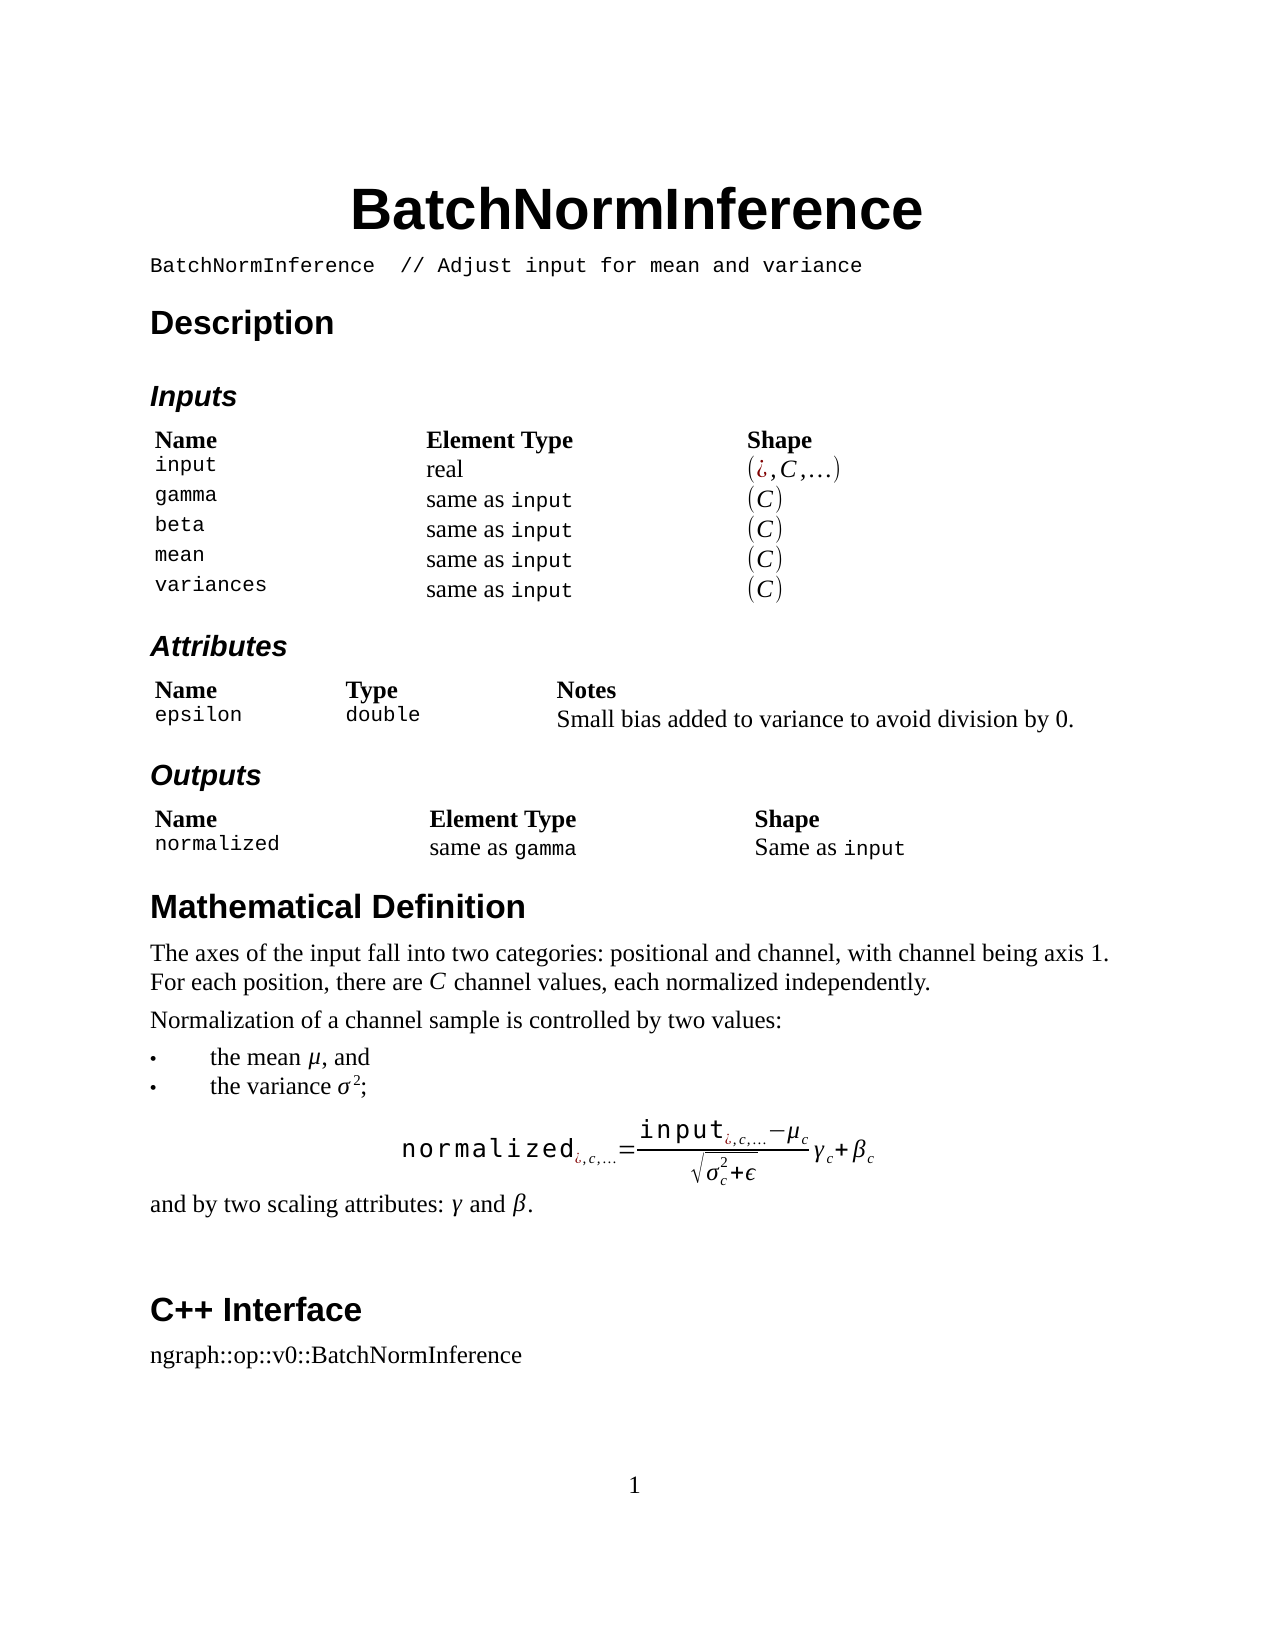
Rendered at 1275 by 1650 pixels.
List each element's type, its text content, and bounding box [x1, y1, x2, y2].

subtitle Inputs [150, 379, 1125, 413]
table_header Shape [750, 804, 1125, 832]
table_cell same as input [421, 544, 742, 574]
table_cell Small bias added to variance to avoid division by 0. [552, 704, 1125, 733]
table_cell [742, 574, 1125, 604]
table_cell Same as input [750, 833, 1125, 862]
table_cell same as input [421, 484, 742, 514]
table_cell [742, 514, 1125, 544]
subtitle Outputs [150, 758, 1125, 791]
table_cell variances [150, 574, 421, 604]
table_cell real [421, 454, 742, 484]
title BatchNormInference [150, 175, 1125, 242]
table_cell mean [150, 544, 421, 574]
table_cell gamma [150, 484, 421, 514]
table_header Name [150, 804, 425, 832]
list the variance ; [150, 1071, 1125, 1101]
table_cell same as input [421, 514, 742, 544]
text ngraph::op::v0::BatchNormInference [150, 1341, 1125, 1369]
subtitle Mathematical Definition [150, 887, 1125, 926]
table_cell [742, 454, 1125, 484]
table_cell epsilon [150, 704, 341, 733]
list the mean , and [150, 1042, 1125, 1071]
table_header Type [341, 675, 552, 704]
subtitle C++ Interface [150, 1289, 1125, 1328]
table_header Notes [552, 675, 1125, 704]
table_header Name [150, 425, 421, 454]
table_header Element Type [421, 425, 742, 454]
table_cell same as gamma [425, 833, 750, 862]
table_cell input [150, 454, 421, 484]
table_cell same as input [421, 574, 742, 604]
table_header Name [150, 675, 341, 704]
subtitle Attributes [150, 629, 1125, 663]
table_cell beta [150, 514, 421, 544]
text The axes of the input fall into two categories: positional and channel, with channel being axis 1. For each position, there are channel values, each normalized independently. [150, 938, 1125, 996]
table_cell [742, 484, 1125, 514]
text BatchNormInference // Adjust input for mean and variance [150, 254, 1125, 278]
table_cell [742, 544, 1125, 574]
table_cell double [341, 704, 552, 733]
table_header Shape [742, 425, 1125, 454]
table_header Element Type [425, 804, 750, 832]
text and by two scaling attributes: and . [150, 1101, 1125, 1218]
table_cell normalized [150, 833, 425, 862]
text Normalization of a channel sample is controlled by two values: [150, 1005, 1125, 1033]
subtitle Description [150, 303, 1125, 342]
